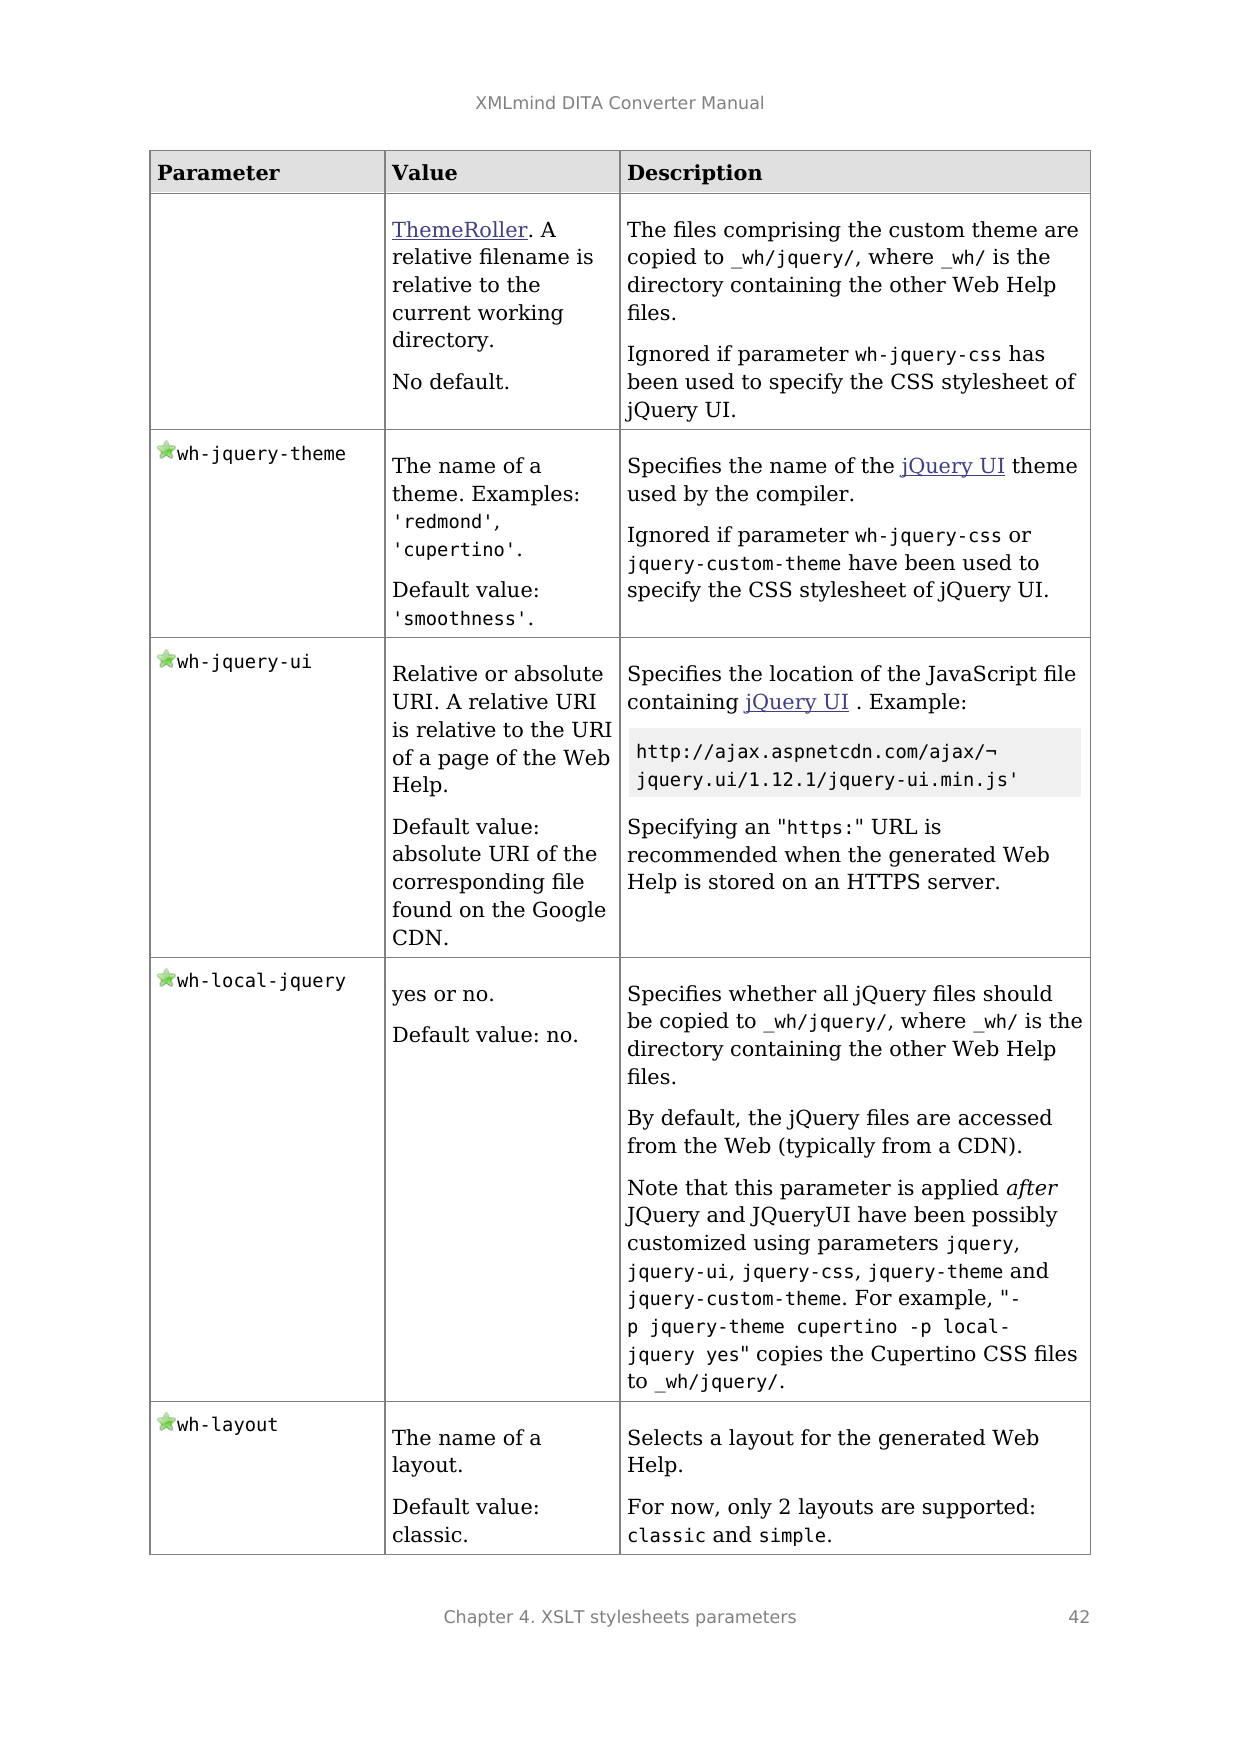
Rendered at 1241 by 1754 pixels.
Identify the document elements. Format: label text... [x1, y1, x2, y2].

table_cell wh-local-jquery [151, 958, 384, 1401]
table_cell wh-jquery-ui [151, 638, 384, 957]
table_cell Selects a layout for the generated Web Help. For now, only 2 layouts are supported: classic and simple. [621, 1402, 1090, 1554]
table_cell Specifies whether all jQuery files should be copied to _wh/jquery/, where _wh/ is the directory containing the other Web Help files. By default, the jQuery files are accessed from the Web (typically from a CDN). Note that this parameter is applied after JQuery and JQueryUI have been possibly customized using parameters jquery, jquery-ui, jquery-css, jquery-theme and jquery-custom-theme. For example, "-p jquery-theme cupertino -p local-jquery yes" copies the Cupertino CSS files to _wh/jquery/. [621, 958, 1090, 1401]
table_cell yes or no. Default value: no. [386, 958, 619, 1401]
table_cell ThemeRoller. A relative filename is relative to the current working directory. No default. [386, 194, 619, 429]
table_cell The files comprising the custom theme are copied to _wh/jquery/, where _wh/ is the directory containing the other Web Help files. Ignored if parameter wh-jquery-css has been used to specify the CSS stylesheet of jQuery UI. [621, 194, 1090, 429]
table_header Value [386, 151, 619, 192]
table_cell The name of a theme. Examples: 'redmond', 'cupertino'. Default value: 'smoothness'. [386, 430, 619, 637]
table_cell The name of a layout. Default value: classic. [386, 1402, 619, 1554]
table_cell Relative or absolute URI. A relative URI is relative to the URI of a page of the Web Help. Default value: absolute URI of the corresponding file found on the Google CDN. [386, 638, 619, 957]
picture [156, 1411, 177, 1432]
picture [156, 648, 177, 669]
table_header Description [621, 151, 1090, 192]
table_cell wh-layout [151, 1402, 384, 1554]
picture [156, 967, 177, 988]
table_cell [151, 194, 384, 429]
table_cell wh-jquery-theme [151, 430, 384, 637]
table_header Parameter [151, 151, 384, 192]
picture [156, 440, 177, 460]
table_cell Specifies the name of the jQuery UI theme used by the compiler. Ignored if parameter wh-jquery-css or jquery-custom-theme have been used to specify the CSS stylesheet of jQuery UI. [621, 430, 1090, 637]
table_cell Specifies the location of the JavaScript file containing jQuery UI . Example: http://ajax.aspnetcdn.com/ajax/¬ jquery.ui/1.12.1/jquery-ui.min.js' Specifying an "https:" URL is recommended when the generated Web Help is stored on an HTTPS server. [621, 638, 1090, 957]
